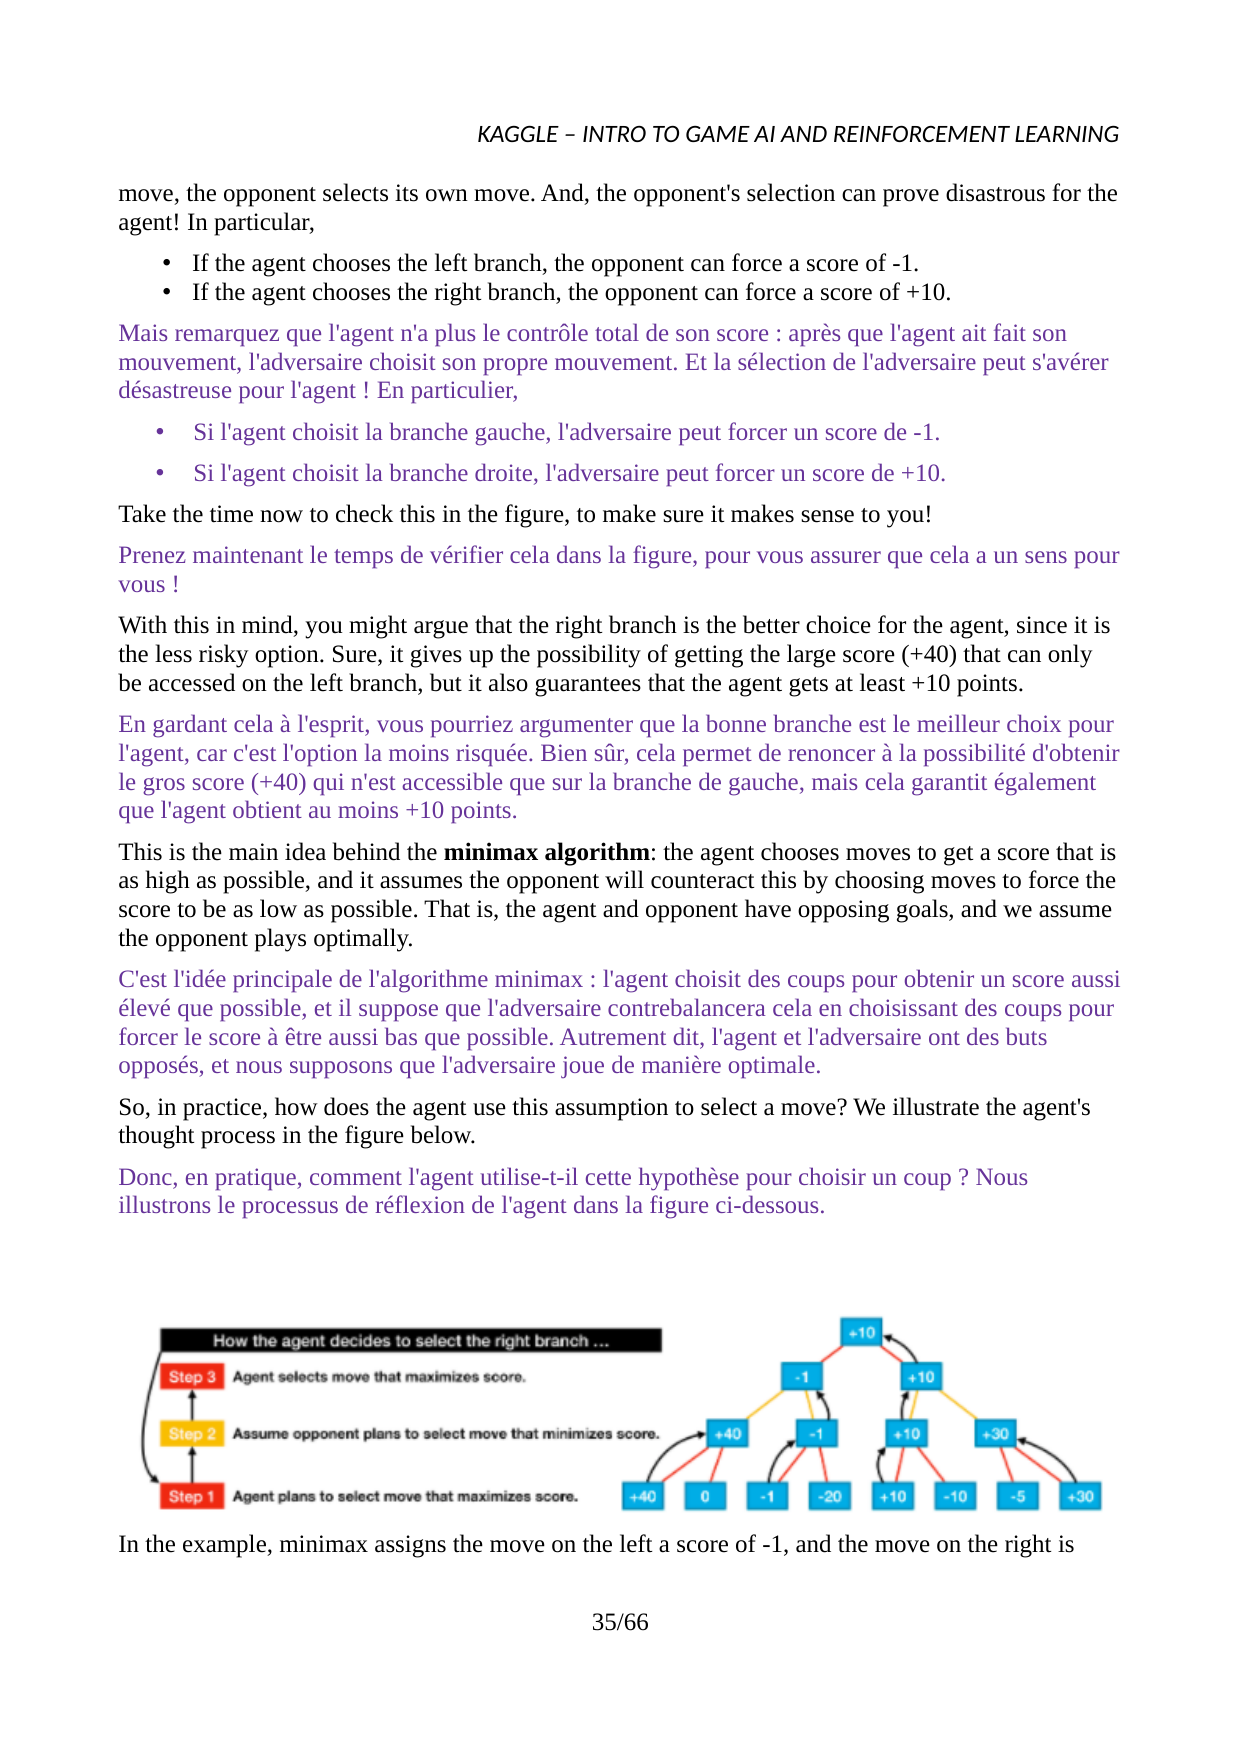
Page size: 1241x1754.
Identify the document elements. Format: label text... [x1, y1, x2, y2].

list If the agent chooses the right branch, the opponent can force a score of +10. [162, 277, 1122, 306]
text Prenez maintenant le temps de vérifier cela dans la figure, pour vous assurer que cela a un sens pour vous ! [118, 541, 1122, 598]
picture [123, 1290, 1117, 1530]
text En gardant cela à l'esprit, vous pourriez argumenter que la bonne branche est le meilleur choix pour l'agent, car c'est l'option la moins risquée. Bien sûr, cela permet de renoncer à la possibilité d'obtenir le gros score (+40) qui n'est accessible que sur la branche de gauche, mais cela garantit également que l'agent obtient au moins +10 points. [118, 709, 1122, 824]
text C'est l'idée principale de l'algorithme minimax : l'agent choisit des coups pour obtenir un score aussi élevé que possible, et il suppose que l'adversaire contrebalancera cela en choisissant des coups pour forcer le score à être aussi bas que possible. Autrement dit, l'agent et l'adversaire ont des buts opposés, et nous supposons que l'adversaire joue de manière optimale. [118, 964, 1122, 1079]
text With this in mind, you might argue that the right branch is the better choice for the agent, since it is the less risky option. Sure, it gives up the possibility of getting the large score (+40) that can only be accessed on the left branch, but it also guarantees that the agent gets at least +10 points. [118, 611, 1122, 697]
text So, in practice, how does the agent use this assumption to select a move? We illustrate the agent's thought process in the figure below. [118, 1092, 1122, 1149]
list If the agent chooses the left branch, the opponent can force a score of -1. [162, 248, 1122, 277]
text move, the opponent selects its own move. And, the opponent's selection can prove disastrous for the agent! In particular, [118, 178, 1122, 236]
text In the example, minimax assigns the move on the left a score of -1, and the move on the right is [118, 1273, 1122, 1558]
text This is the main idea behind the minimax algorithm: the agent chooses moves to get a score that is as high as possible, and it assumes the opponent will counteract this by choosing moves to force the score to be as low as possible. That is, the agent and opponent have opposing goals, and we assume the opponent plays optimally. [118, 837, 1122, 952]
text Take the time now to check this in the figure, to make sure it makes sense to you! [118, 499, 1122, 528]
text Donc, en pratique, comment l'agent utilise-t-il cette hypothèse pour choisir un coup ? Nous illustrons le processus de réflexion de l'agent dans la figure ci-dessous. [118, 1162, 1122, 1219]
list Si l'agent choisit la branche droite, l'adversaire peut forcer un score de +10. [156, 458, 1122, 487]
list Si l'agent choisit la branche gauche, l'adversaire peut forcer un score de -1. [156, 417, 1122, 446]
text Mais remarquez que l'agent n'a plus le contrôle total de son score : après que l'agent ait fait son mouvement, l'adversaire choisit son propre mouvement. Et la sélection de l'adversaire peut s'avérer désastreuse pour l'agent ! En particulier, [118, 318, 1122, 404]
